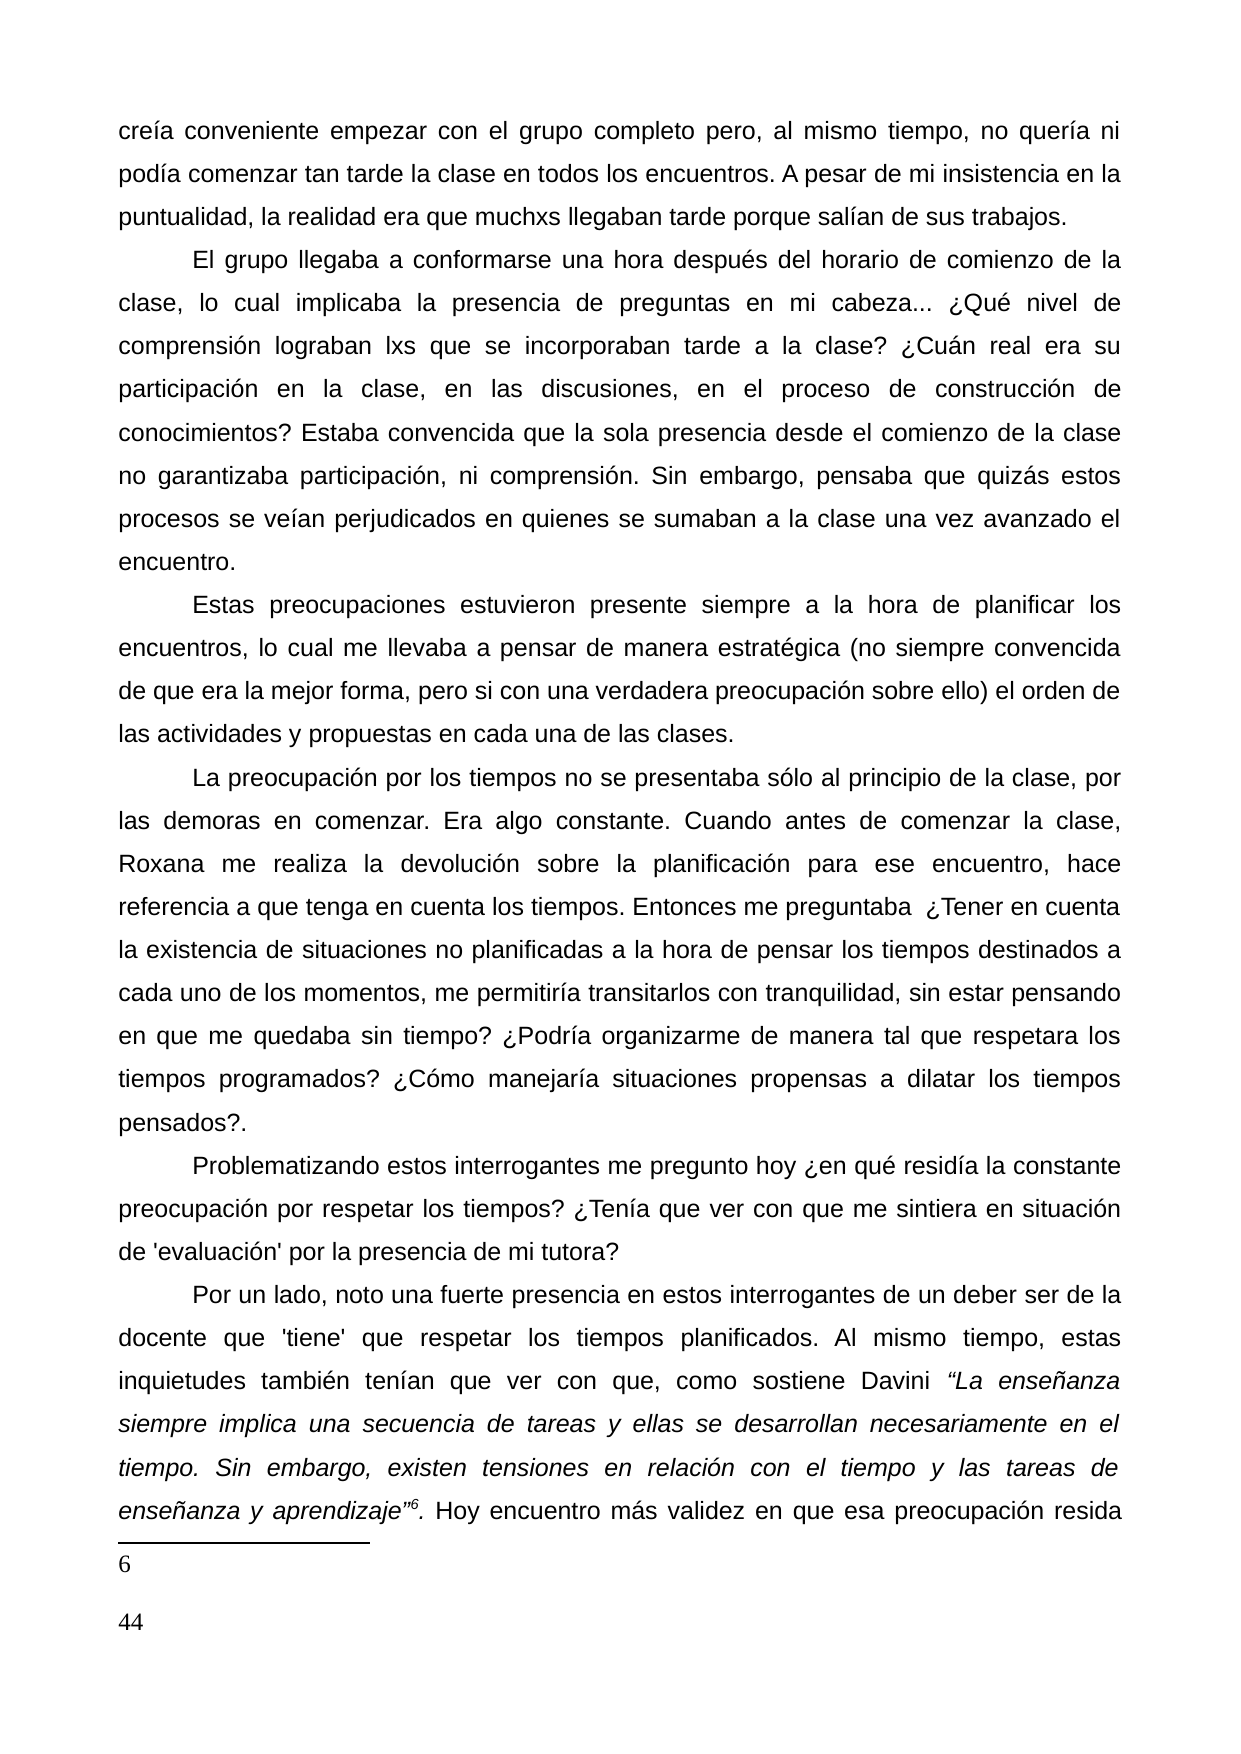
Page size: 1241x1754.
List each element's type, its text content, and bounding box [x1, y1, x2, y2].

text creía conveniente empezar con el grupo completo pero, al mismo tiempo, no quería ni podía comenzar tan tarde la clase en todos los encuentros. A pesar de mi insistencia en la puntualidad, la realidad era que muchxs llegaban tarde porque salían de sus trabajos. [118, 116, 1123, 231]
text Problematizando estos interrogantes me pregunto hoy ¿en qué residía la constante preocupación por respetar los tiempos? ¿Tenía que ver con que me sintiera en situación de 'evaluación' por la presencia de mi tutora? [118, 1151, 1123, 1266]
text La preocupación por los tiempos no se presentaba sólo al principio de la clase, por las demoras en comenzar. Era algo constante. Cuando antes de comenzar la clase, Roxana me realiza la devolución sobre la planificación para ese encuentro, hace referencia a que tenga en cuenta los tiempos. Entonces me preguntaba ¿Tener en cuenta la existencia de situaciones no planificadas a la hora de pensar los tiempos destinados a cada uno de los momentos, me permitiría transitarlos con tranquilidad, sin estar pensando en que me quedaba sin tiempo? ¿Podría organizarme de manera tal que respetara los tiempos programados? ¿Cómo manejaría situaciones propensas a dilatar los tiempos pensados?. [118, 762, 1123, 1136]
text El grupo llegaba a conformarse una hora después del horario de comienzo de la clase, lo cual implicaba la presencia de preguntas en mi cabeza... ¿Qué nivel de comprensión lograban lxs que se incorporaban tarde a la clase? ¿Cuán real era su participación en la clase, en las discusiones, en el proceso de construcción de conocimientos? Estaba convencida que la sola presencia desde el comienzo de la clase no garantizaba participación, ni comprensión. Sin embargo, pensaba que quizás estos procesos se veían perjudicados en quienes se sumaban a la clase una vez avanzado el encuentro. [118, 245, 1123, 576]
text Por un lado, noto una fuerte presencia en estos interrogantes de un deber ser de la docente que 'tiene' que respetar los tiempos planificados. Al mismo tiempo, estas inquietudes también tenían que ver con que, como sostiene Davini “La enseñanza siempre implica una secuencia de tareas y ellas se desarrollan necesariamente en el tiempo. Sin embargo, existen tensiones en relación con el tiempo y las tareas de enseñanza y aprendizaje”. Hoy encuentro más validez en que esa preocupación resida [118, 1280, 1123, 1524]
text Estas preocupaciones estuvieron presente siempre a la hora de planificar los encuentros, lo cual me llevaba a pensar de manera estratégica (no siempre convencida de que era la mejor forma, pero si con una verdadera preocupación sobre ello) el orden de las actividades y propuestas en cada una de las clases. [118, 590, 1123, 748]
